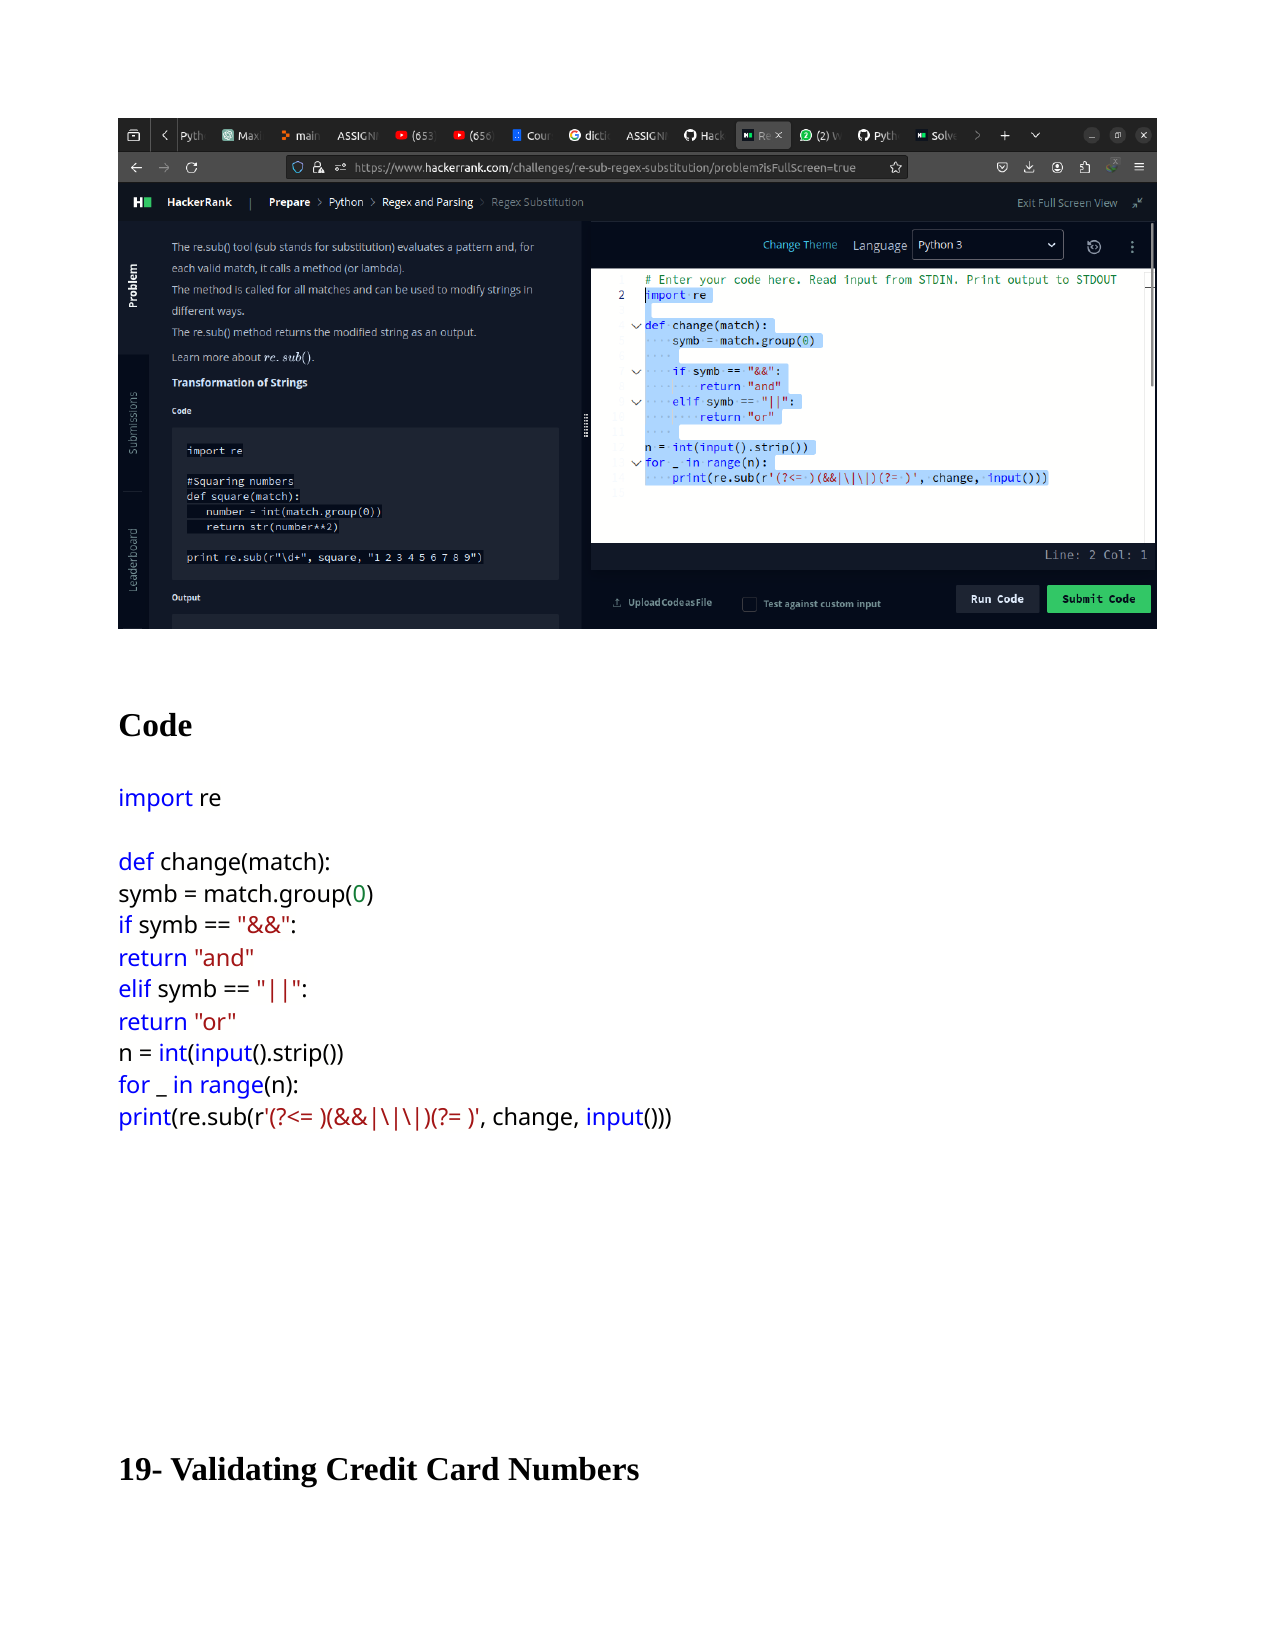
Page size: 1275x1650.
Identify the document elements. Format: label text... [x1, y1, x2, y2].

text import re [118, 782, 1157, 814]
text n = int(input().strip()) [118, 1037, 1157, 1069]
text for _ in range(n): [118, 1069, 1157, 1101]
text if symb == "&&": [118, 909, 1157, 941]
text elif symb == "||": [118, 973, 1157, 1005]
text 19- Validating Credit Card Numbers [118, 1449, 1157, 1487]
text print(re.sub(r'(?<= )(&&|\|\|)(?= )', change, input())) [118, 1101, 1157, 1133]
text return "and" [118, 941, 1157, 973]
text def change(match): [118, 845, 1157, 877]
text symb = match.group(0) [118, 877, 1157, 909]
text Code [118, 705, 1157, 743]
picture [118, 118, 1157, 629]
text return "or" [118, 1005, 1157, 1037]
